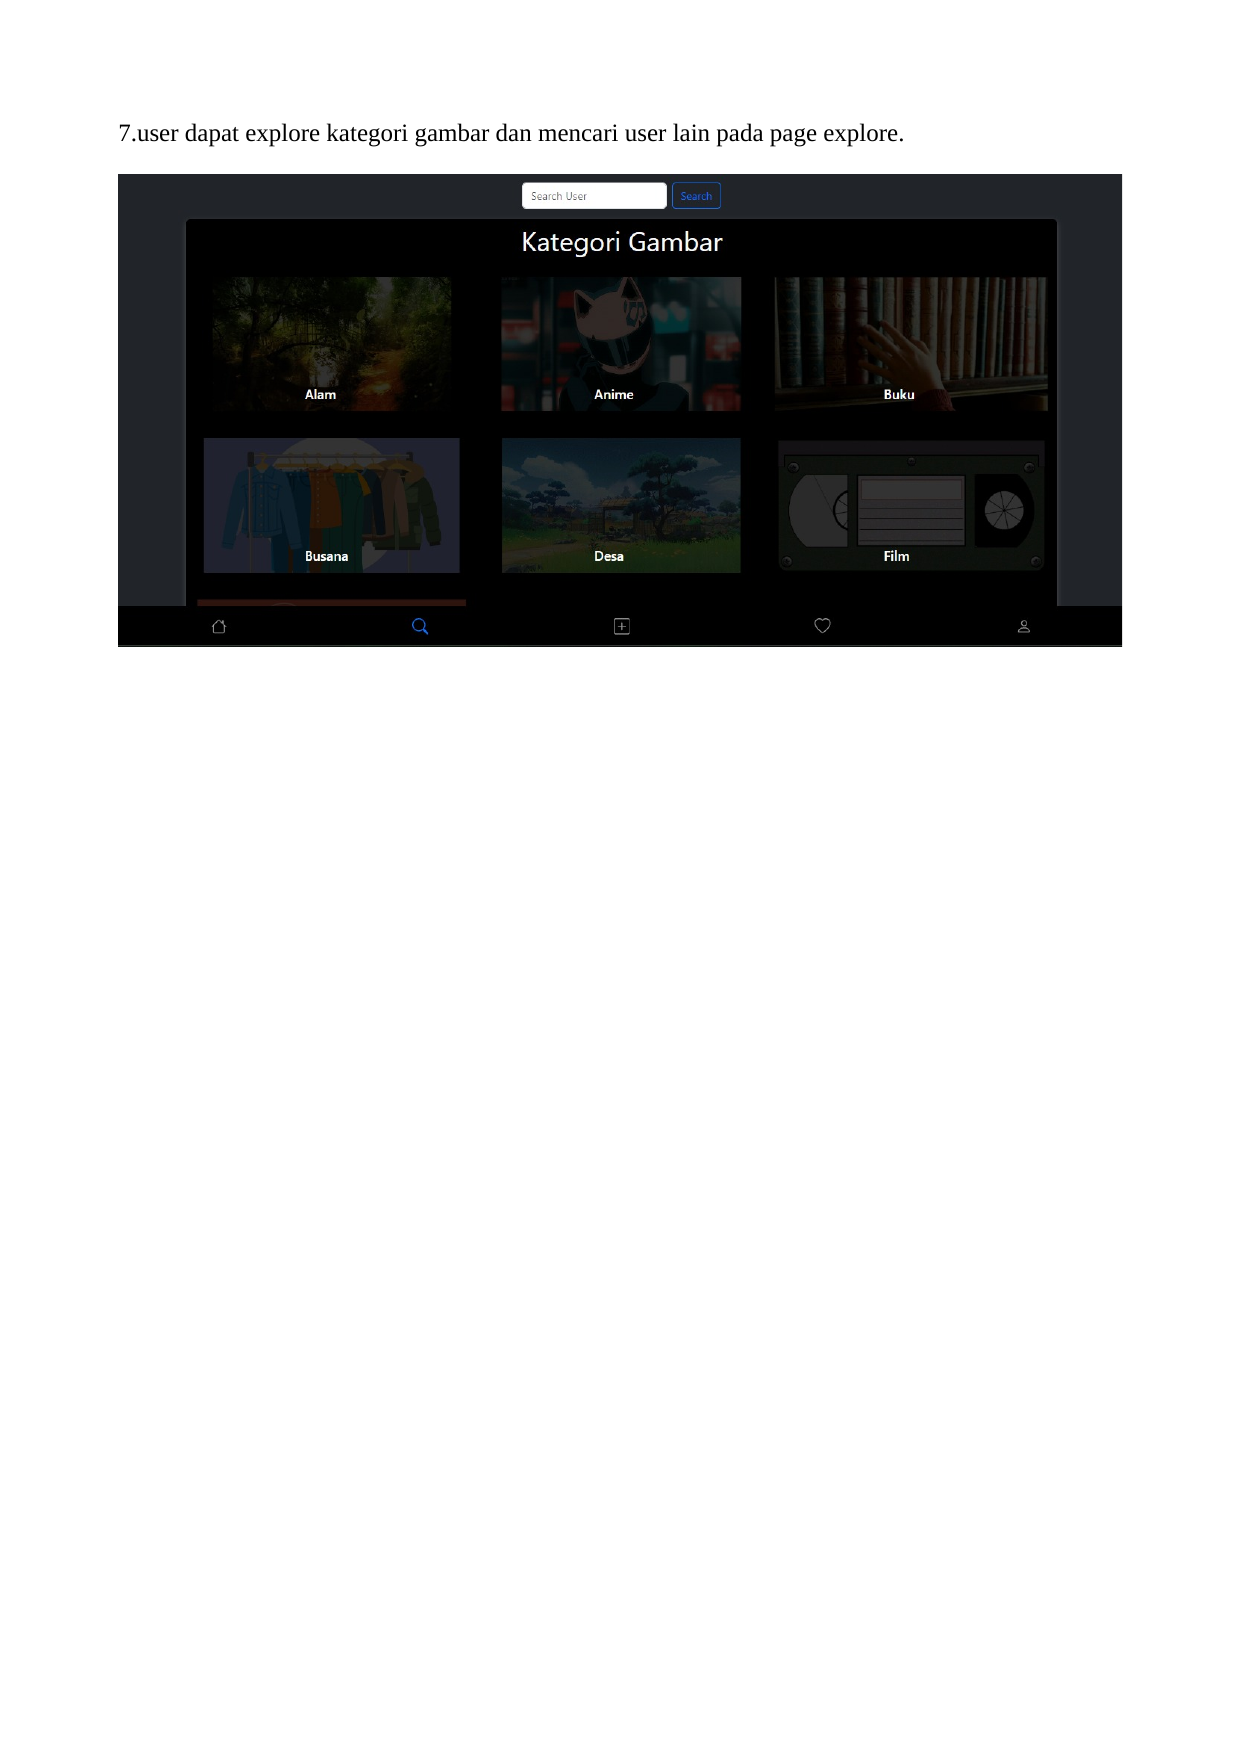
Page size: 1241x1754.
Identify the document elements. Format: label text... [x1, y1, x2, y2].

picture [118, 174, 1123, 647]
text 7.user dapat explore kategori gambar dan mencari user lain pada page explore. [118, 118, 1122, 147]
